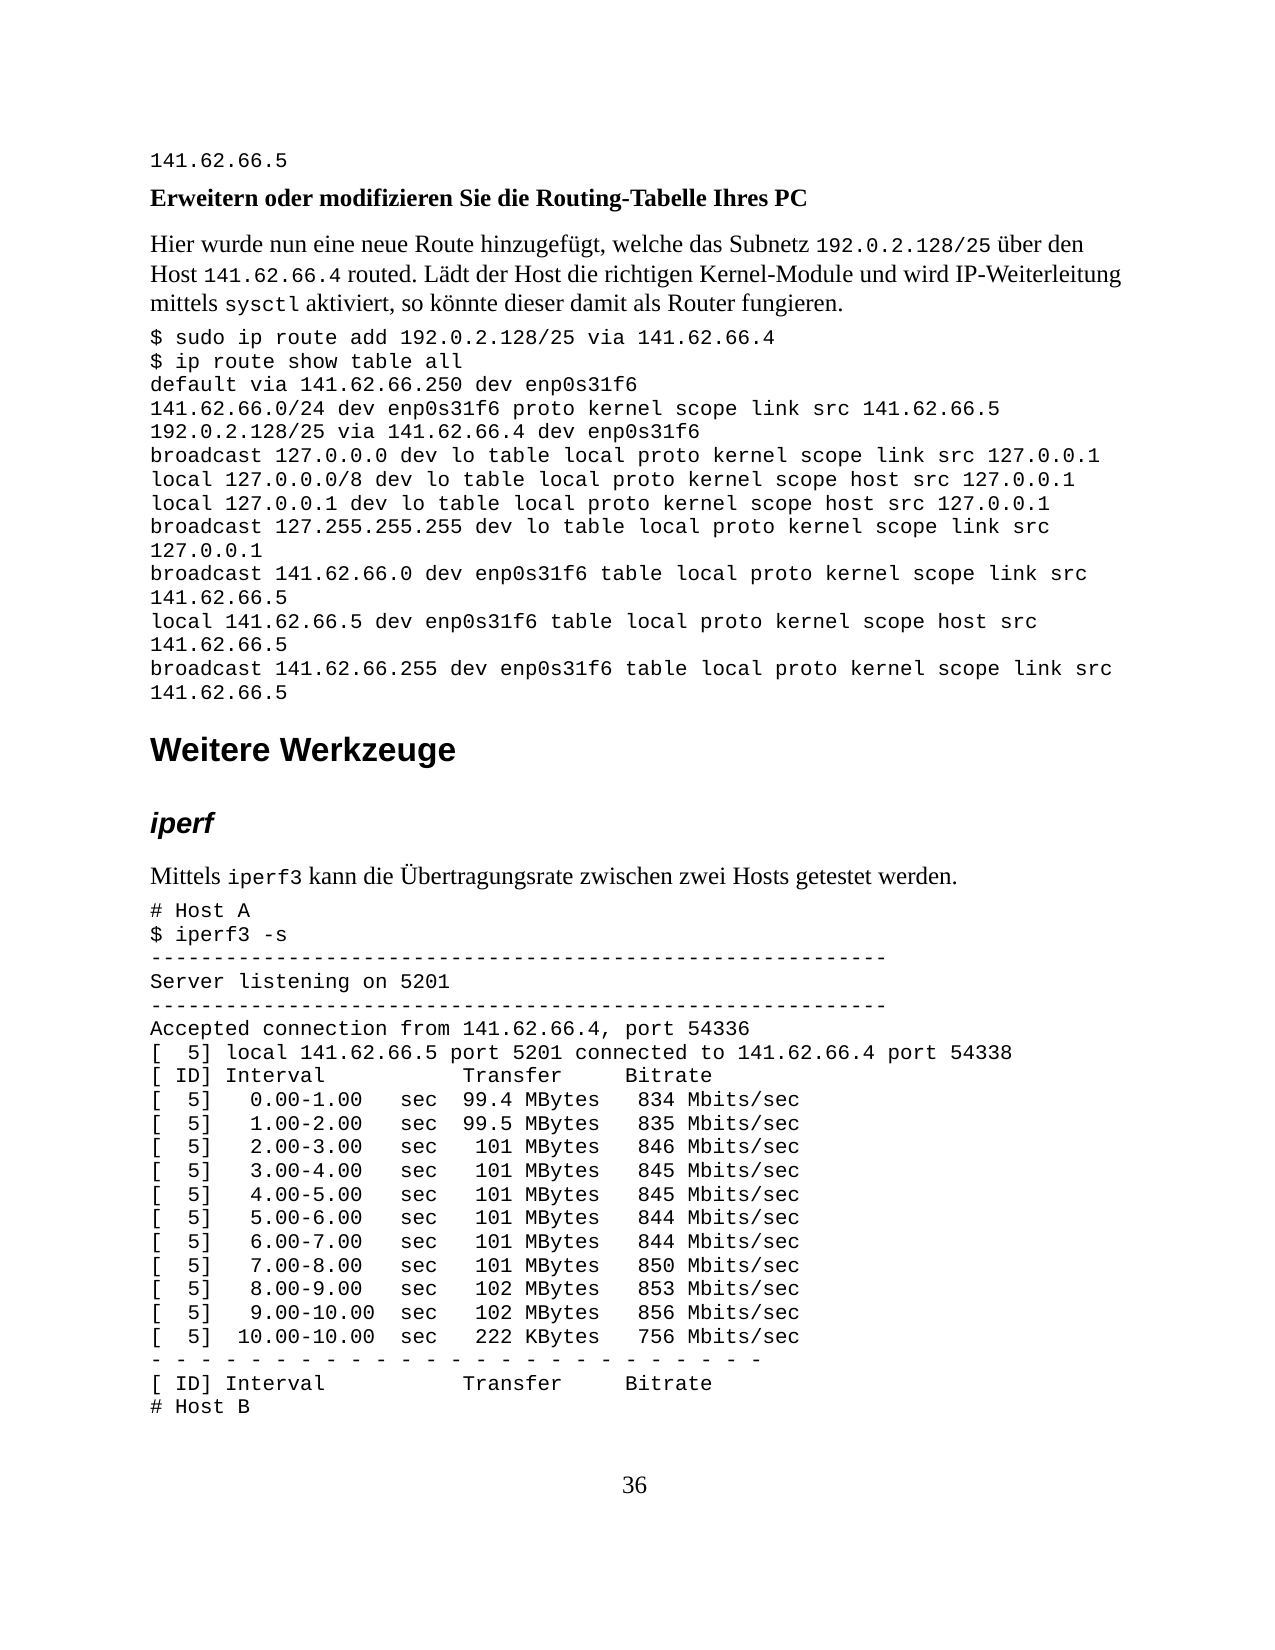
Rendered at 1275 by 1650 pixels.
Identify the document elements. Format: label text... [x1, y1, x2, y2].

text ----------------------------------------------------------- [150, 994, 1125, 1018]
text Mittels iperf3 kann die Übertragungsrate zwischen zwei Hosts getestet werden. [150, 861, 1125, 891]
text [ 5] 4.00-5.00 sec 101 MBytes 845 Mbits/sec [150, 1184, 1125, 1207]
text local 127.0.0.0/8 dev lo table local proto kernel scope host src 127.0.0.1 [150, 469, 1125, 492]
text [ ID] Interval Transfer Bitrate [150, 1066, 1125, 1089]
text [ 5] 3.00-4.00 sec 101 MBytes 845 Mbits/sec [150, 1160, 1125, 1184]
text broadcast 141.62.66.255 dev enp0s31f6 table local proto kernel scope link src 141.62.66.5 [150, 658, 1125, 705]
text broadcast 141.62.66.0 dev enp0s31f6 table local proto kernel scope link src 141.62.66.5 [150, 563, 1125, 611]
text $ iperf3 -s [150, 924, 1125, 947]
text local 141.62.66.5 dev enp0s31f6 table local proto kernel scope host src 141.62.66.5 [150, 611, 1125, 658]
text [ 5] 8.00-9.00 sec 102 MBytes 853 Mbits/sec [150, 1278, 1125, 1302]
text [ 5] 0.00-1.00 sec 99.4 MBytes 834 Mbits/sec [150, 1089, 1125, 1113]
text local 127.0.0.1 dev lo table local proto kernel scope host src 127.0.0.1 [150, 492, 1125, 516]
text Server listening on 5201 [150, 971, 1125, 994]
text broadcast 127.255.255.255 dev lo table local proto kernel scope link src 127.0.0.1 [150, 516, 1125, 563]
text - - - - - - - - - - - - - - - - - - - - - - - - - [150, 1349, 1125, 1373]
text ----------------------------------------------------------- [150, 947, 1125, 971]
text [ 5] 9.00-10.00 sec 102 MBytes 856 Mbits/sec [150, 1302, 1125, 1326]
text [ 5] 2.00-3.00 sec 101 MBytes 846 Mbits/sec [150, 1136, 1125, 1160]
text [ ID] Interval Transfer Bitrate [150, 1373, 1125, 1397]
text [ 5] 10.00-10.00 sec 222 KBytes 756 Mbits/sec [150, 1326, 1125, 1349]
text # Host B [150, 1397, 1125, 1420]
text 141.62.66.5 [150, 150, 1125, 174]
text Erweitern oder modifizieren Sie die Routing-Tabelle Ihres PC [150, 183, 1125, 211]
text Hier wurde nun eine neue Route hinzugefügt, welche das Subnetz 192.0.2.128/25 über den Host 141.62.66.4 routed. Lädt der Host die richtigen Kernel-Module und wird IP-Weiterleitung mittels sysctl aktiviert, so könnte dieser damit als Router fungieren. [150, 229, 1125, 318]
text default via 141.62.66.250 dev enp0s31f6 [150, 374, 1125, 398]
text $ sudo ip route add 192.0.2.128/25 via 141.62.66.4 [150, 327, 1125, 351]
text [ 5] 5.00-6.00 sec 101 MBytes 844 Mbits/sec [150, 1207, 1125, 1231]
text 192.0.2.128/25 via 141.62.66.4 dev enp0s31f6 [150, 422, 1125, 445]
subtitle Weitere Werkzeuge [150, 730, 1125, 769]
text [ 5] 1.00-2.00 sec 99.5 MBytes 835 Mbits/sec [150, 1113, 1125, 1136]
text [ 5] 7.00-8.00 sec 101 MBytes 850 Mbits/sec [150, 1255, 1125, 1278]
subtitle iperf [150, 806, 1125, 840]
text 141.62.66.0/24 dev enp0s31f6 proto kernel scope link src 141.62.66.5 [150, 398, 1125, 422]
text $ ip route show table all [150, 351, 1125, 374]
text # Host A [150, 900, 1125, 924]
text Accepted connection from 141.62.66.4, port 54336 [150, 1018, 1125, 1042]
text [ 5] local 141.62.66.5 port 5201 connected to 141.62.66.4 port 54338 [150, 1042, 1125, 1066]
text [ 5] 6.00-7.00 sec 101 MBytes 844 Mbits/sec [150, 1231, 1125, 1255]
text broadcast 127.0.0.0 dev lo table local proto kernel scope link src 127.0.0.1 [150, 445, 1125, 469]
